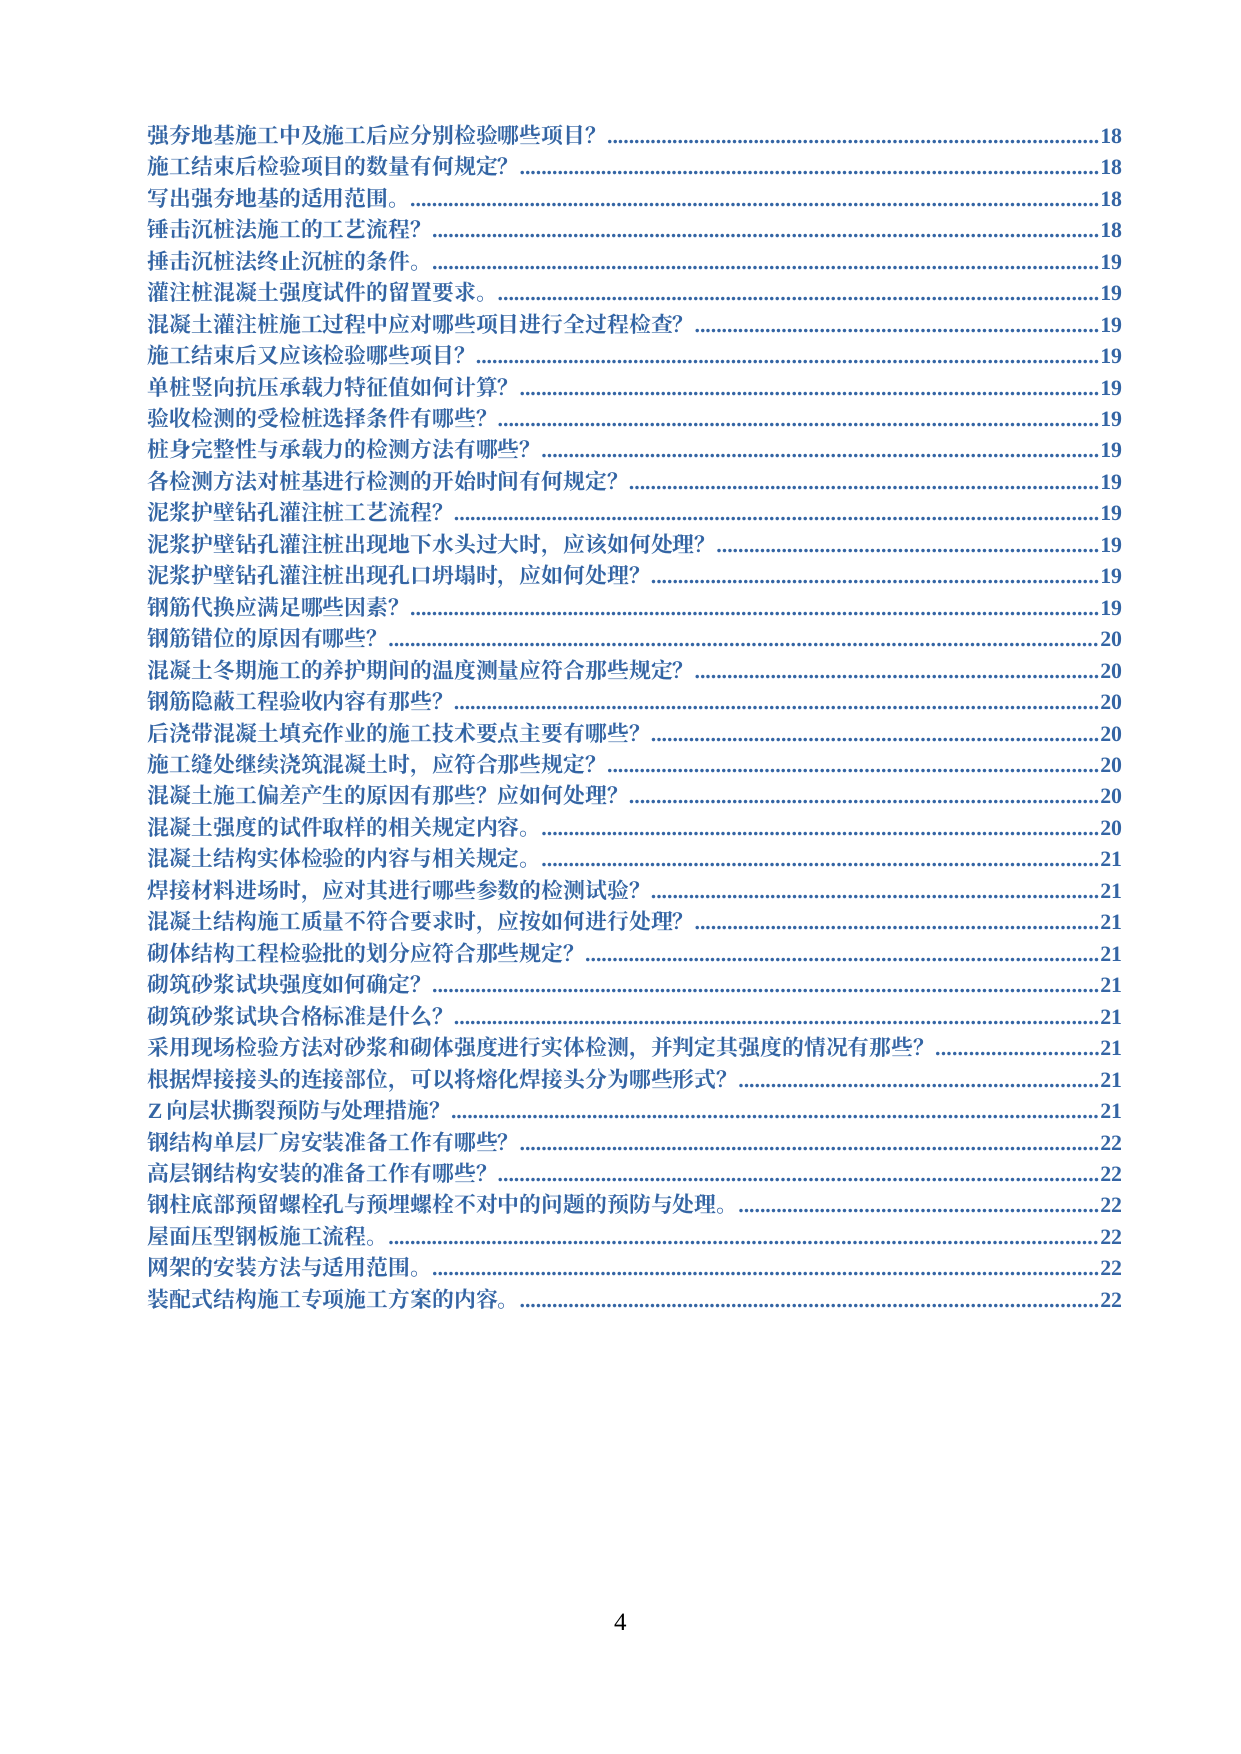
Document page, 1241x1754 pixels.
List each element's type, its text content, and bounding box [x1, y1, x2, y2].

subtitle 强夯地基施工中及施工后应分别检验哪些项目？ 18 [148, 118, 1122, 149]
subtitle 泥浆护壁钻孔灌注桩出现地下水头过大时，应该如何处理？ 19 [148, 527, 1122, 558]
subtitle 网架的安装方法与适用范围。 22 [148, 1251, 1122, 1282]
subtitle 混凝土灌注桩施工过程中应对哪些项目进行全过程检查？ 19 [148, 307, 1122, 338]
subtitle 焊接材料进场时，应对其进行哪些参数的检测试验？ 21 [148, 873, 1122, 904]
subtitle 混凝土冬期施工的养护期间的温度测量应符合那些规定？ 20 [148, 653, 1122, 684]
subtitle 装配式结构施工专项施工方案的内容。 22 [148, 1282, 1122, 1313]
subtitle 各检测方法对桩基进行检测的开始时间有何规定？ 19 [148, 464, 1122, 496]
subtitle 钢柱底部预留螺栓孔与预埋螺栓不对中的问题的预防与处理。 22 [148, 1188, 1122, 1219]
subtitle 钢结构单层厂房安装准备工作有哪些？ 22 [148, 1125, 1122, 1156]
subtitle 采用现场检验方法对砂浆和砌体强度进行实体检测，并判定其强度的情况有那些？ 21 [148, 1030, 1122, 1062]
subtitle 锤击沉桩法施工的工艺流程？ 18 [148, 212, 1122, 244]
subtitle 验收检测的受检桩选择条件有哪些？ 19 [148, 401, 1122, 433]
subtitle 砌筑砂浆试块强度如何确定？ 21 [148, 967, 1122, 999]
subtitle 施工结束后又应该检验哪些项目？ 19 [148, 338, 1122, 370]
subtitle 泥浆护壁钻孔灌注桩出现孔口坍塌时，应如何处理？ 19 [148, 558, 1122, 590]
subtitle 高层钢结构安装的准备工作有哪些？ 22 [148, 1156, 1122, 1188]
subtitle 捶击沉桩法终止沉桩的条件。 19 [148, 244, 1122, 275]
subtitle 后浇带混凝土填充作业的施工技术要点主要有哪些？ 20 [148, 716, 1122, 747]
subtitle 混凝土结构施工质量不符合要求时，应按如何进行处理？ 21 [148, 904, 1122, 936]
subtitle 屋面压型钢板施工流程。 22 [148, 1219, 1122, 1251]
subtitle 混凝土施工偏差产生的原因有那些？应如何处理？ 20 [148, 779, 1122, 810]
subtitle 灌注桩混凝土强度试件的留置要求。 19 [148, 275, 1122, 307]
subtitle 钢筋错位的原因有哪些？ 20 [148, 621, 1122, 653]
subtitle 钢筋代换应满足哪些因素？ 19 [148, 590, 1122, 621]
subtitle 施工结束后检验项目的数量有何规定？ 18 [148, 149, 1122, 181]
subtitle 砌体结构工程检验批的划分应符合那些规定？ 21 [148, 936, 1122, 967]
subtitle 写出强夯地基的适用范围。 18 [148, 181, 1122, 212]
subtitle 混凝土强度的试件取样的相关规定内容。 20 [148, 810, 1122, 842]
subtitle Z向层状撕裂预防与处理措施？ 21 [148, 1093, 1122, 1125]
subtitle 钢筋隐蔽工程验收内容有那些？ 20 [148, 684, 1122, 716]
subtitle 根据焊接接头的连接部位，可以将熔化焊接头分为哪些形式？ 21 [148, 1062, 1122, 1093]
subtitle 单桩竖向抗压承载力特征值如何计算？ 19 [148, 370, 1122, 401]
subtitle 施工缝处继续浇筑混凝土时，应符合那些规定？ 20 [148, 747, 1122, 779]
subtitle 桩身完整性与承载力的检测方法有哪些？ 19 [148, 433, 1122, 464]
subtitle 泥浆护壁钻孔灌注桩工艺流程？ 19 [148, 496, 1122, 527]
subtitle 砌筑砂浆试块合格标准是什么？ 21 [148, 999, 1122, 1030]
subtitle 混凝土结构实体检验的内容与相关规定。 21 [148, 842, 1122, 873]
